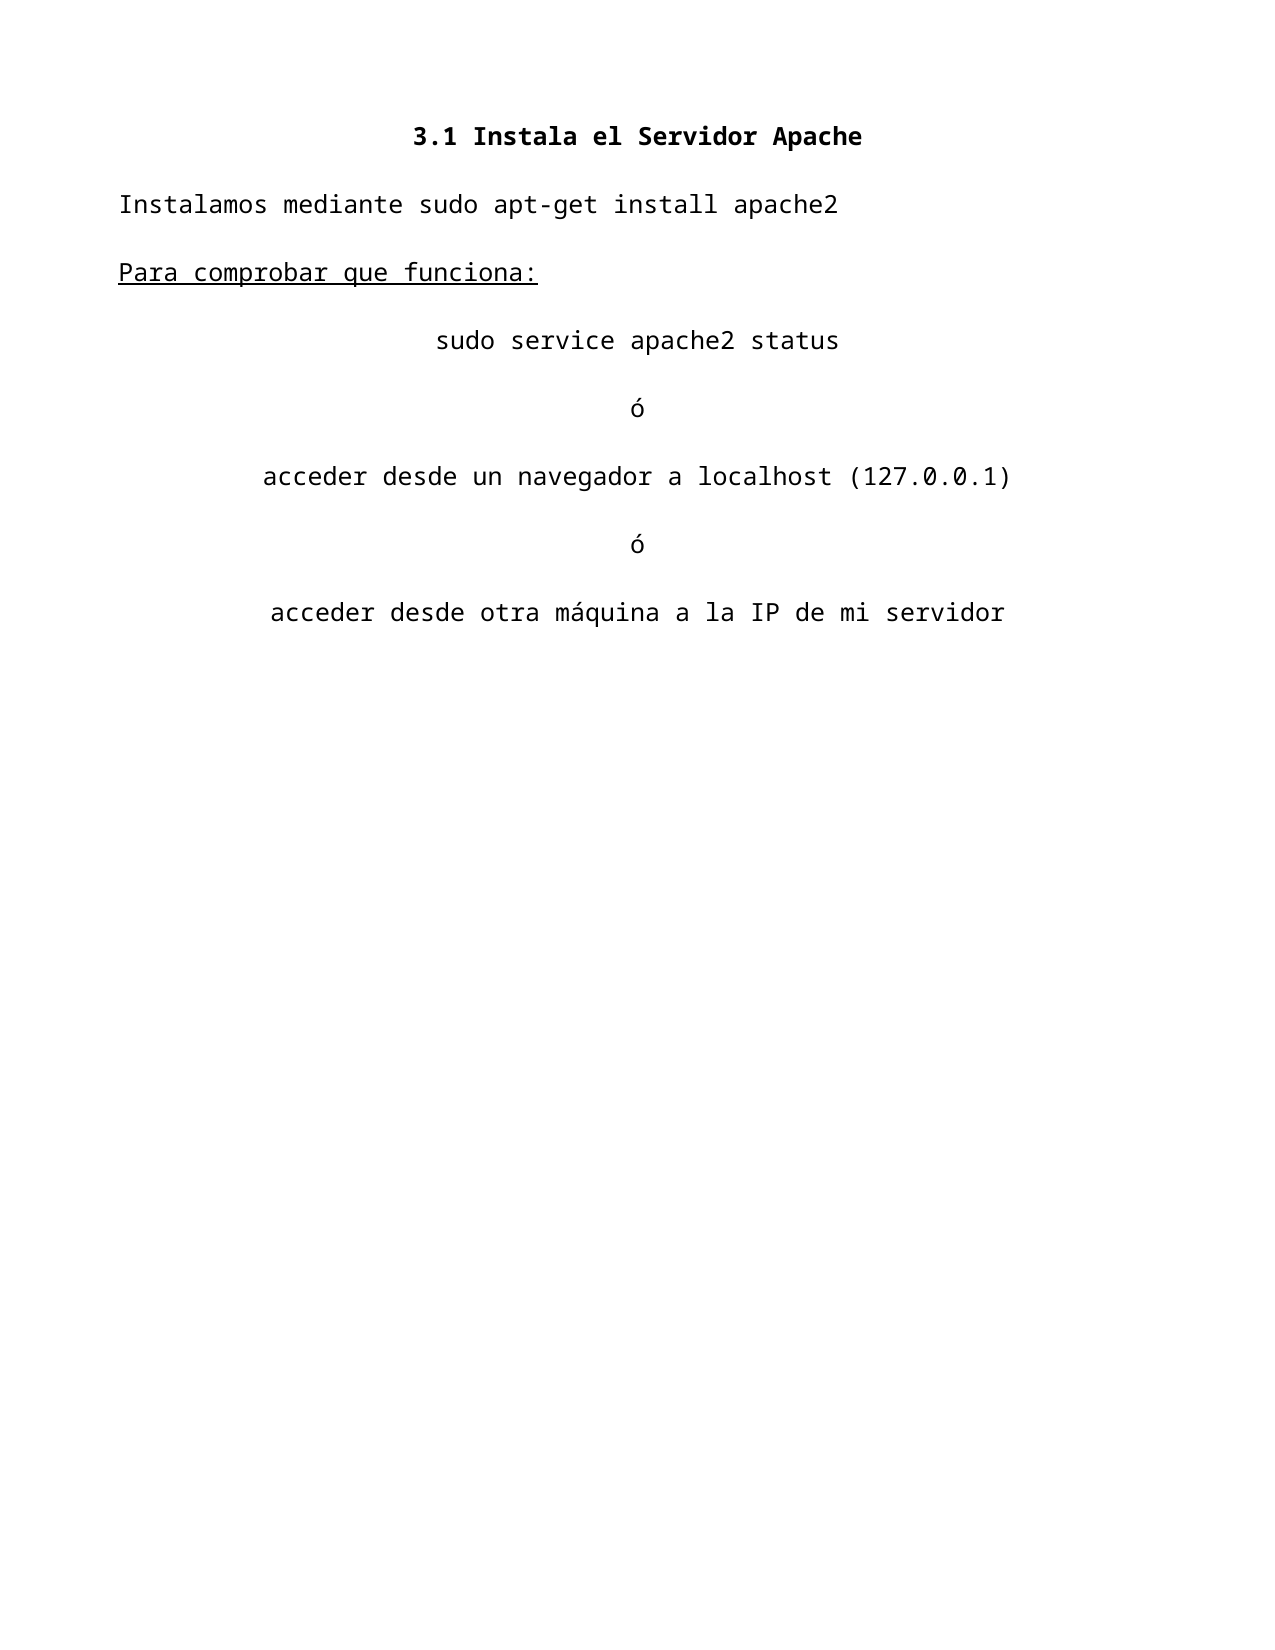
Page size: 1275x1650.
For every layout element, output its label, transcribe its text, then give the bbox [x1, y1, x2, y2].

text ó [118, 527, 1157, 561]
text sudo service apache2 status [118, 322, 1157, 357]
text ó [118, 391, 1157, 425]
text 3.1 Instala el Servidor Apache [118, 118, 1157, 152]
text acceder desde otra máquina a la IP de mi servidor [118, 595, 1157, 629]
text Para comprobar que funciona: [118, 254, 1157, 288]
text acceder desde un navegador a localhost (127.0.0.1) [118, 459, 1157, 493]
text Instalamos mediante sudo apt-get install apache2 [118, 186, 1157, 220]
